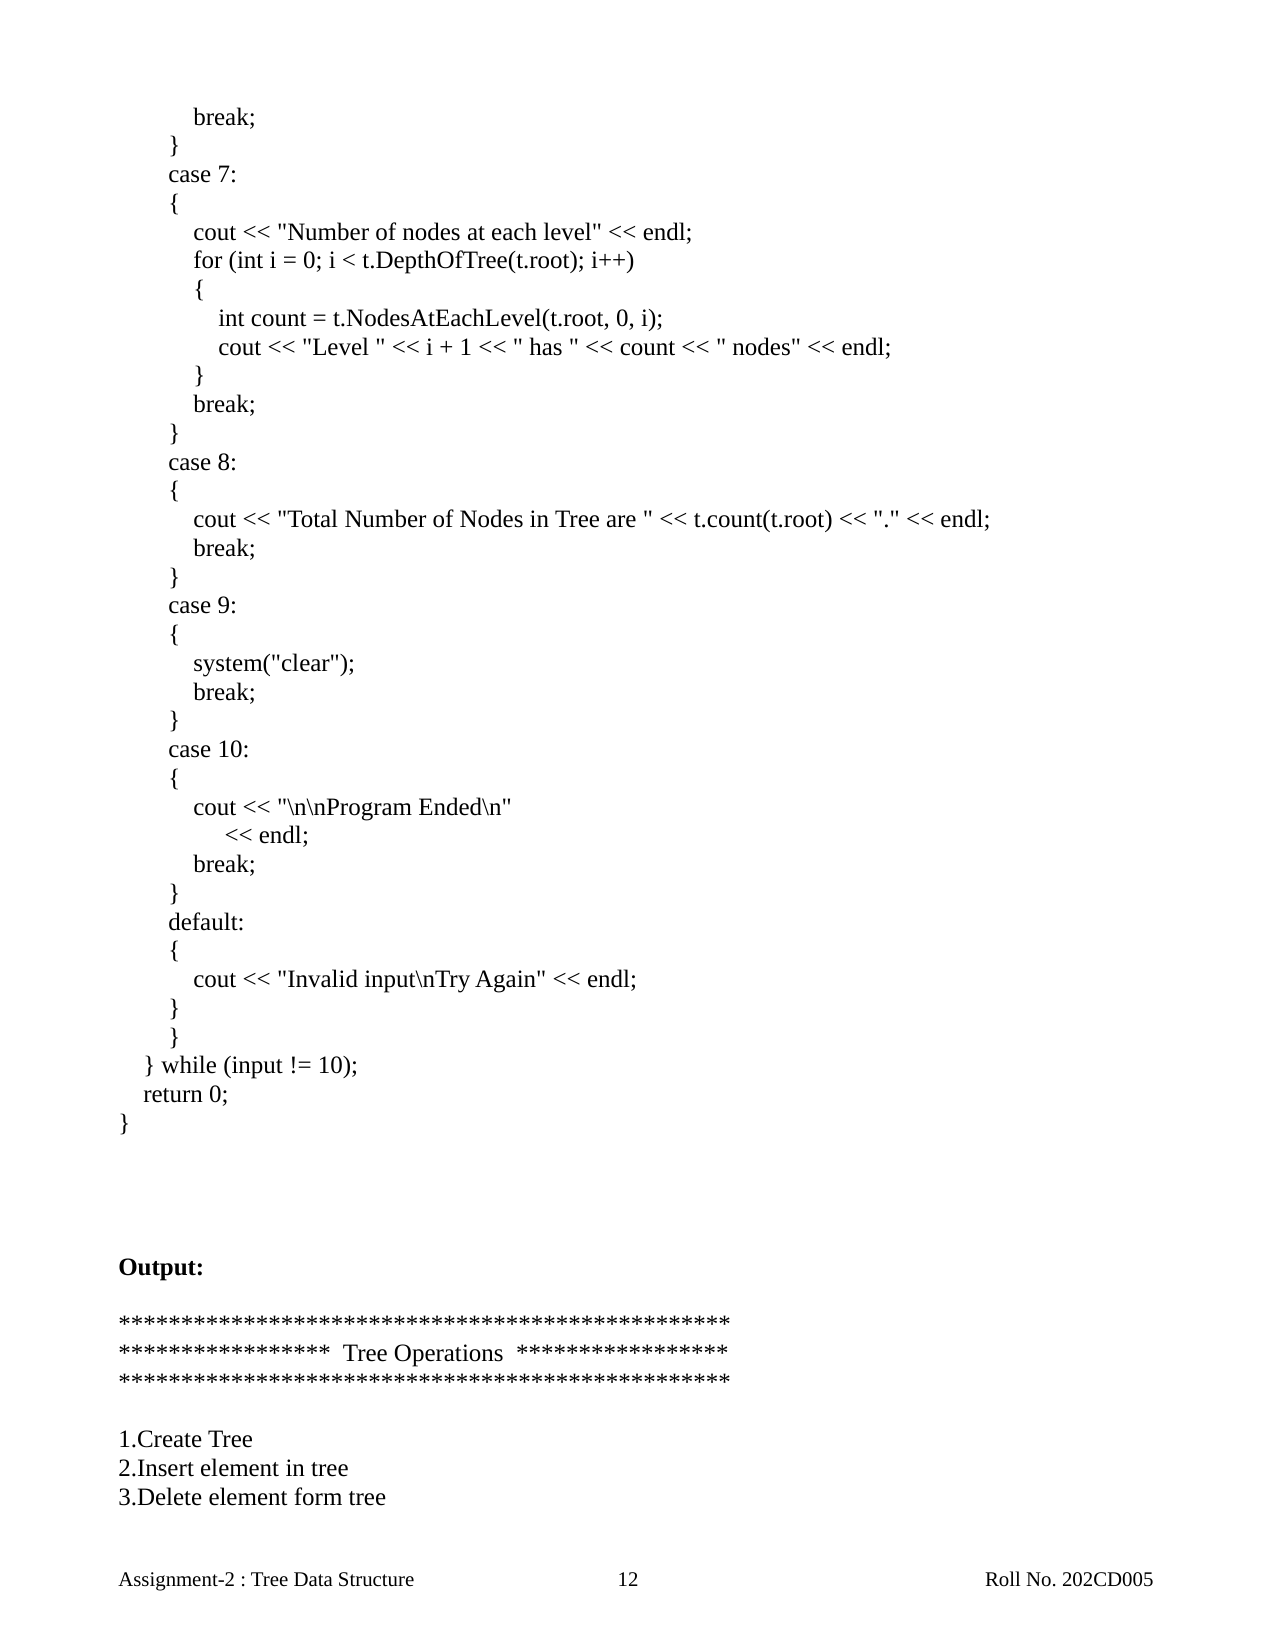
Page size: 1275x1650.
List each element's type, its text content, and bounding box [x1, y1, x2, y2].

text case 10: [118, 734, 1157, 763]
text 1.Create Tree [118, 1424, 1157, 1453]
text } [118, 130, 1157, 159]
text ************************************************* [118, 1309, 1157, 1338]
text Output: [118, 1252, 1157, 1280]
text case 8: [118, 447, 1157, 475]
text } [118, 878, 1157, 907]
text } [118, 1108, 1157, 1137]
text { [118, 763, 1157, 792]
text break; [118, 677, 1157, 705]
text cout << "Level " << i + 1 << " has " << count << " nodes" << endl; [118, 332, 1157, 360]
text case 9: [118, 590, 1157, 619]
text { [118, 475, 1157, 504]
text break; [118, 849, 1157, 878]
text { [118, 619, 1157, 648]
text } [118, 418, 1157, 447]
text ***************** Tree Operations ***************** [118, 1338, 1157, 1367]
text cout << "Number of nodes at each level" << endl; [118, 217, 1157, 245]
text } [118, 562, 1157, 590]
text for (int i = 0; i < t.DepthOfTree(t.root); i++) [118, 245, 1157, 274]
text } [118, 1022, 1157, 1050]
text cout << "\n\nProgram Ended\n" [118, 792, 1157, 820]
text { [118, 274, 1157, 303]
text cout << "Total Number of Nodes in Tree are " << t.count(t.root) << "." << endl; [118, 504, 1157, 533]
text 3.Delete element form tree [118, 1482, 1157, 1510]
text } [118, 993, 1157, 1022]
text default: [118, 907, 1157, 935]
text cout << "Invalid input\nTry Again" << endl; [118, 964, 1157, 993]
text break; [118, 389, 1157, 418]
text << endl; [118, 820, 1157, 849]
text return 0; [118, 1079, 1157, 1108]
text int count = t.NodesAtEachLevel(t.root, 0, i); [118, 303, 1157, 332]
text { [118, 188, 1157, 217]
text system("clear"); [118, 648, 1157, 677]
text break; [118, 102, 1157, 130]
text 2.Insert element in tree [118, 1453, 1157, 1482]
text } [118, 360, 1157, 389]
text case 7: [118, 159, 1157, 188]
text ************************************************* [118, 1367, 1157, 1395]
text } while (input != 10); [118, 1050, 1157, 1079]
text } [118, 705, 1157, 734]
text { [118, 935, 1157, 964]
text break; [118, 533, 1157, 562]
